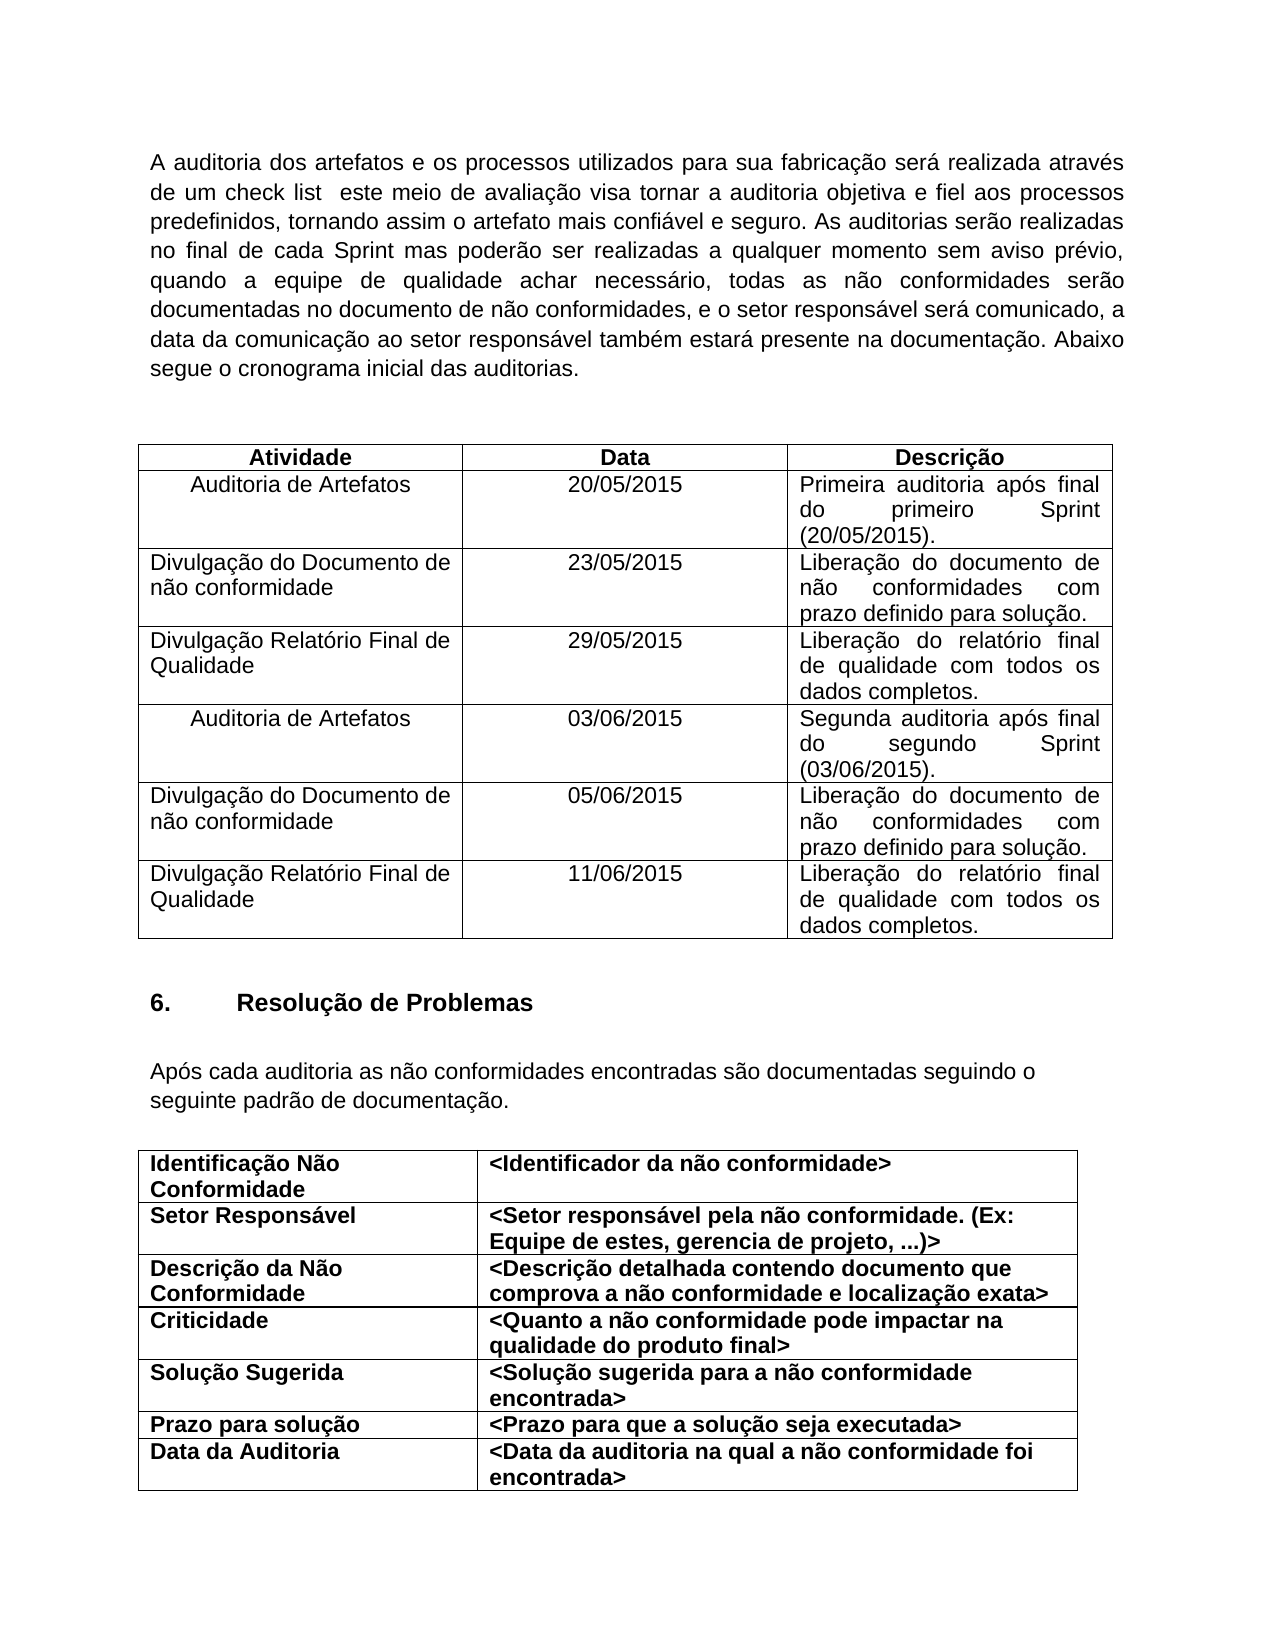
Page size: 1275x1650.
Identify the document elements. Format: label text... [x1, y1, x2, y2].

table_cell Auditoria de Artefatos [139, 471, 462, 548]
table_header Atividade [139, 445, 462, 470]
table_cell <Quanto a não conformidade pode impactar na qualidade do produto final> [478, 1308, 1077, 1359]
table_cell Solução Sugerida [139, 1360, 477, 1411]
table_cell <Descrição detalhada contendo documento que comprova a não conformidade e localização exata> [478, 1255, 1077, 1306]
table_cell 05/06/2015 [463, 783, 787, 860]
table_cell <Data da auditoria na qual a não conformidade foi encontrada> [478, 1439, 1077, 1490]
table_cell Data da Auditoria [139, 1439, 477, 1490]
table_cell <Prazo para que a solução seja executada> [478, 1412, 1077, 1438]
table_cell Criticidade [139, 1308, 477, 1359]
table_cell Liberação do relatório final de qualidade com todos os dados completos. [788, 861, 1112, 938]
table_cell Liberação do relatório final de qualidade com todos os dados completos. [788, 627, 1112, 704]
table_cell Divulgação do Documento de não conformidade [139, 783, 462, 860]
text Após cada auditoria as não conformidades encontradas são documentadas seguindo o seguinte padrão de documentação. [150, 1059, 1125, 1114]
table_cell Auditoria de Artefatos [139, 705, 462, 782]
text A auditoria dos artefatos e os processos utilizados para sua fabricação será realizada através de um check list este meio de avaliação visa tornar a auditoria objetiva e fiel aos processos predefinidos, tornando assim o artefato mais confiável e seguro. As auditorias serão realizadas no final de cada Sprint mas poderão ser realizadas a qualquer momento sem aviso prévio, quando a equipe de qualidade achar necessário, todas as não conformidades serão documentadas no documento de não conformidades, e o setor responsável será comunicado, a data da comunicação ao setor responsável também estará presente na documentação. Abaixo segue o cronograma inicial das auditorias. [150, 150, 1125, 381]
table_cell 29/05/2015 [463, 627, 787, 704]
table_cell Setor Responsável [139, 1203, 477, 1254]
table_cell 20/05/2015 [463, 471, 787, 548]
table_header Identificação Não Conformidade [139, 1151, 477, 1202]
table_cell Liberação do documento de não conformidades com prazo definido para solução. [788, 783, 1112, 860]
table_cell 23/05/2015 [463, 549, 787, 626]
table_header Descrição [788, 445, 1112, 470]
table_cell Descrição da Não Conformidade [139, 1255, 477, 1306]
table_cell <Solução sugerida para a não conformidade encontrada> [478, 1360, 1077, 1411]
table_header Data [463, 445, 787, 470]
table_cell Divulgação Relatório Final de Qualidade [139, 861, 462, 938]
table_cell Liberação do documento de não conformidades com prazo definido para solução. [788, 549, 1112, 626]
subtitle 6. Resolução de Problemas [150, 989, 1125, 1017]
table_cell Prazo para solução [139, 1412, 477, 1438]
table_cell <Setor responsável pela não conformidade. (Ex: Equipe de estes, gerencia de projeto, ...)> [478, 1203, 1077, 1254]
table_cell 11/06/2015 [463, 861, 787, 938]
table_cell Primeira auditoria após final do primeiro Sprint (20/05/2015). [788, 471, 1112, 548]
table_header <Identificador da não conformidade> [478, 1151, 1077, 1202]
table_cell Segunda auditoria após final do segundo Sprint (03/06/2015). [788, 705, 1112, 782]
table_cell Divulgação do Documento de não conformidade [139, 549, 462, 626]
table_cell 03/06/2015 [463, 705, 787, 782]
table_cell Divulgação Relatório Final de Qualidade [139, 627, 462, 704]
